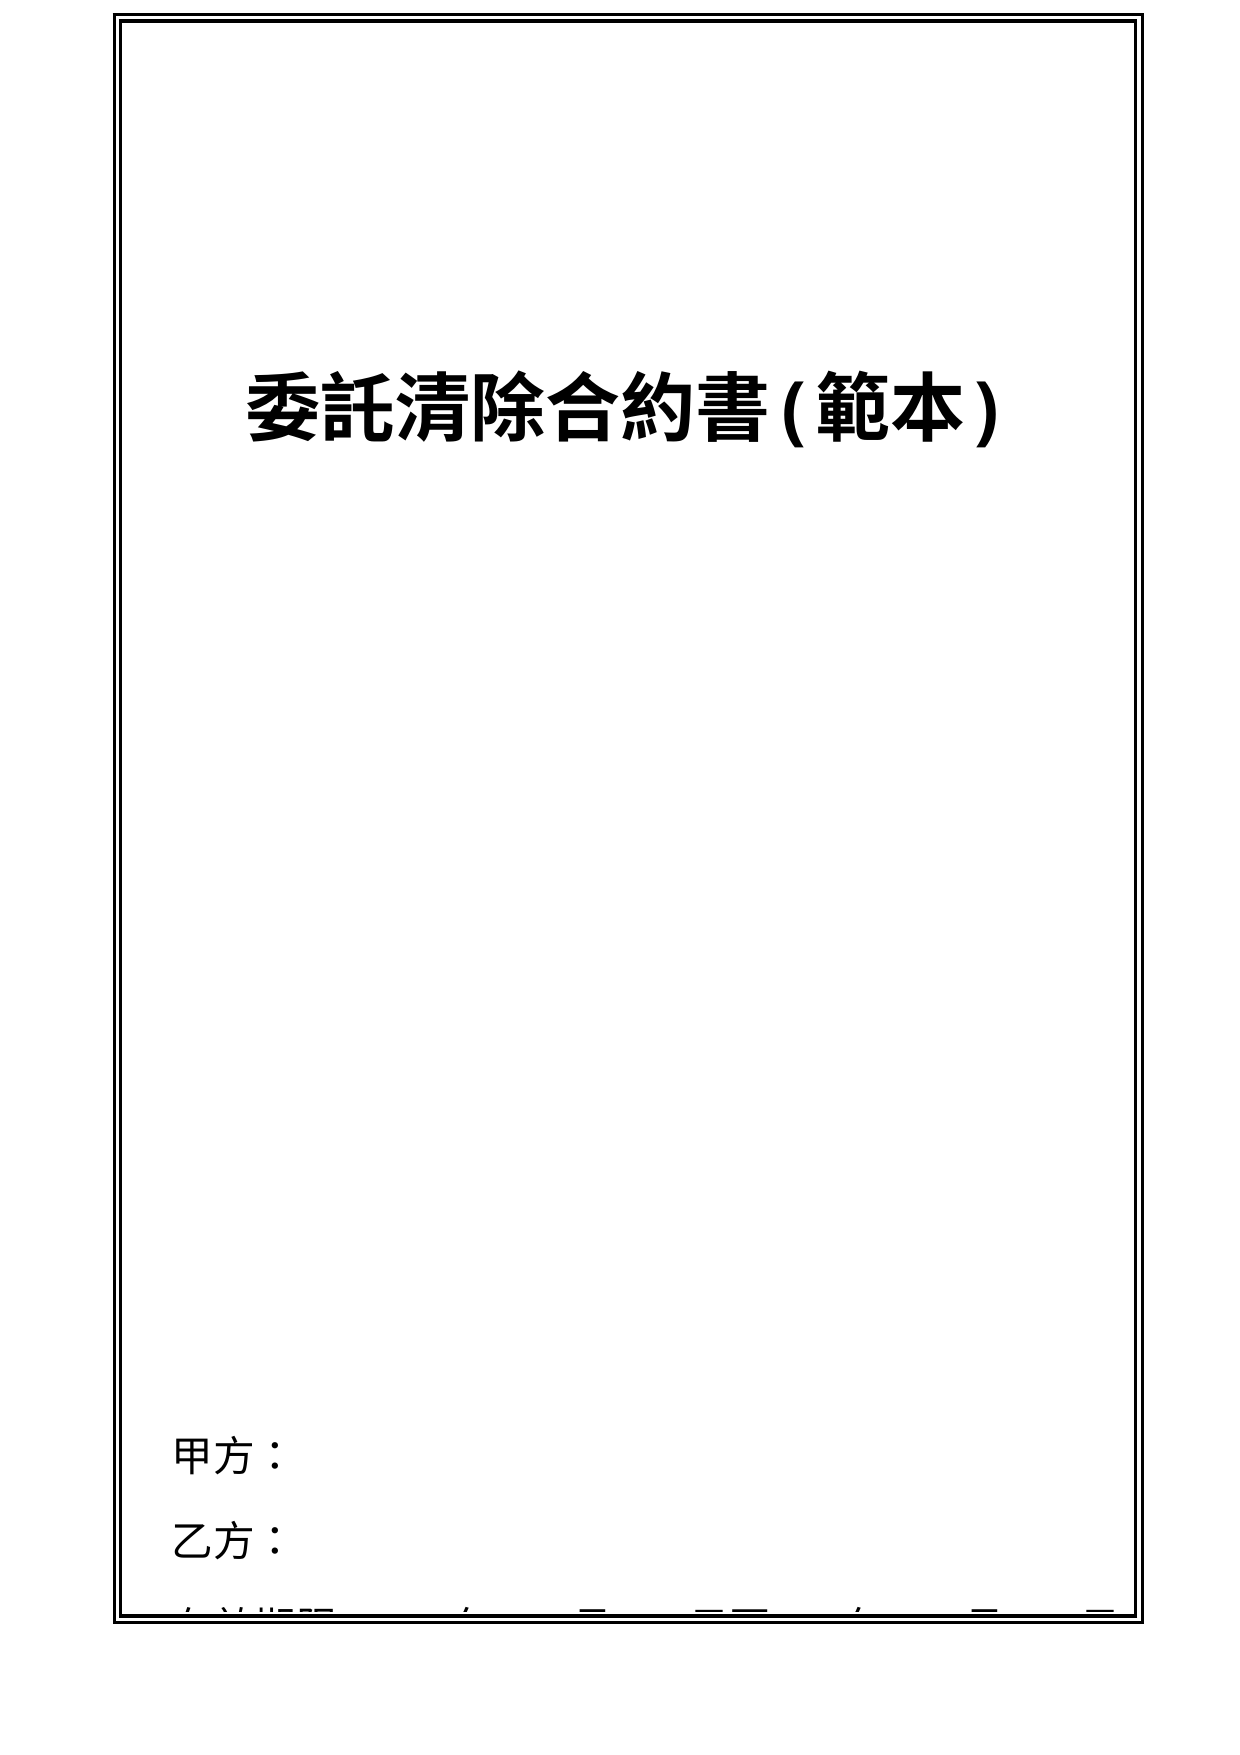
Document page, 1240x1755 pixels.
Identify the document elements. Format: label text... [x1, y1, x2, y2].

text 甲方： [171, 1423, 1119, 1483]
text 乙方： [171, 1508, 1119, 1569]
text 委託清除合約書(範本) [137, 348, 1119, 457]
text 有效期限：___年___月___日至___年___月___日止 [171, 1594, 1132, 1607]
text 清除合作意向書 [106, 240, 112, 385]
